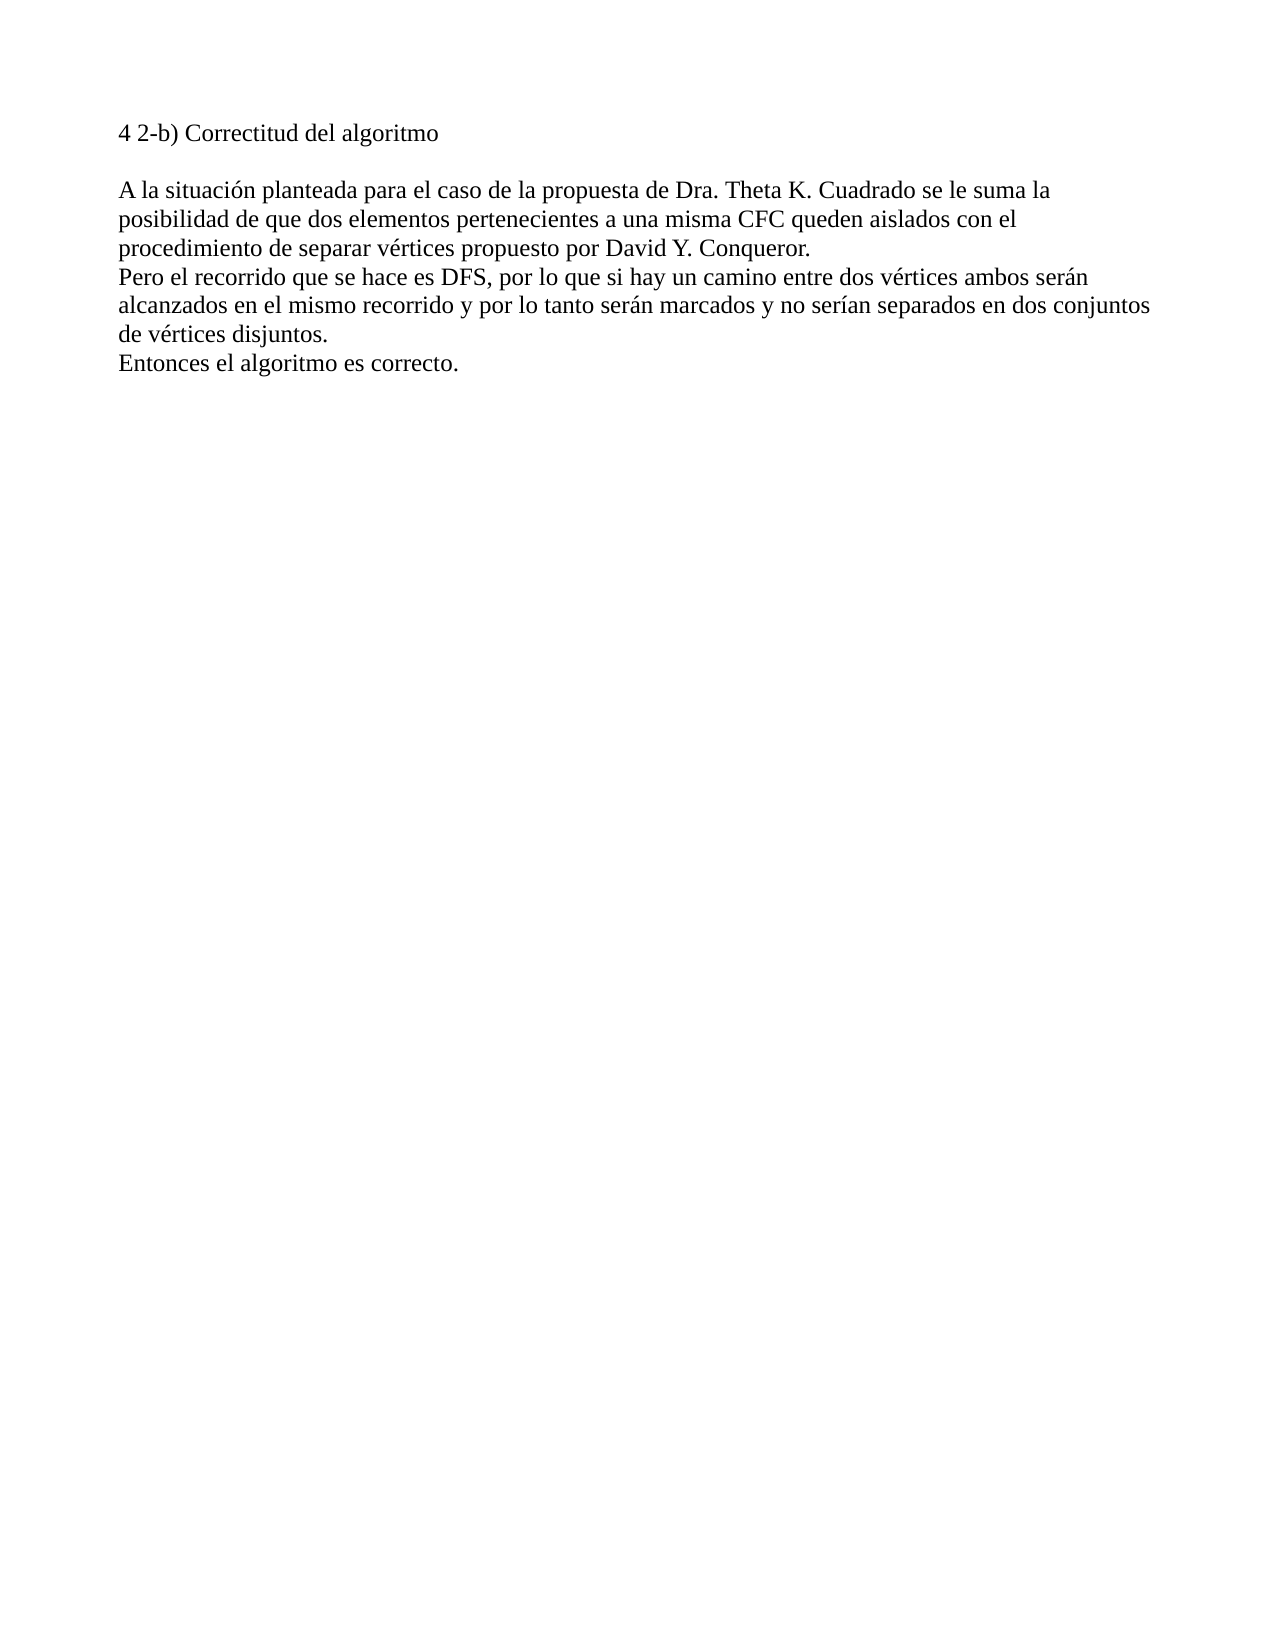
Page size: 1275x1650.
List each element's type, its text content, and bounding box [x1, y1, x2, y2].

text Pero el recorrido que se hace es DFS, por lo que si hay un camino entre dos vértices ambos serán alcanzados en el mismo recorrido y por lo tanto serán marcados y no serían separados en dos conjuntos de vértices disjuntos. [118, 262, 1157, 348]
text Entonces el algoritmo es correcto. [118, 348, 1157, 377]
text 4 2-b) Correctitud del algoritmo [118, 118, 1157, 147]
text A la situación planteada para el caso de la propuesta de Dra. Theta K. Cuadrado se le suma la posibilidad de que dos elementos pertenecientes a una misma CFC queden aislados con el procedimiento de separar vértices propuesto por David Y. Conqueror. [118, 176, 1157, 262]
